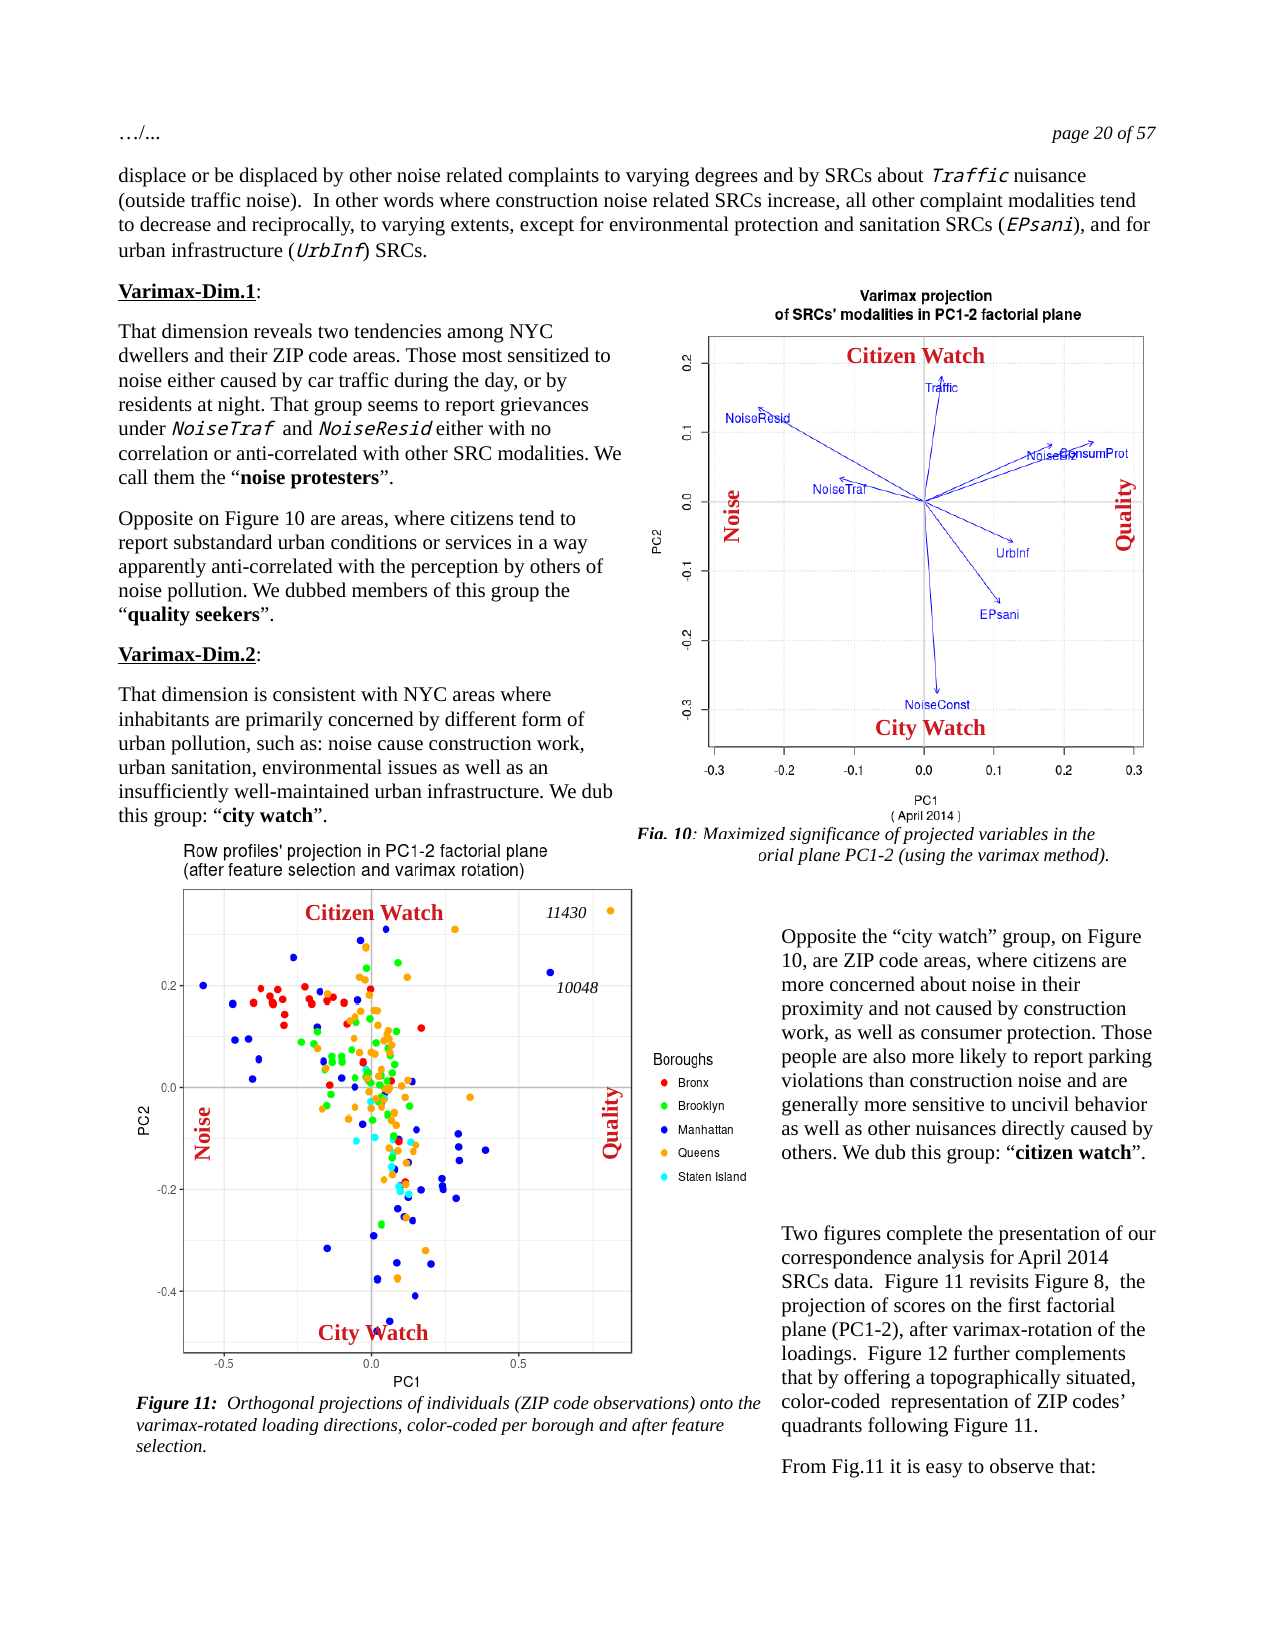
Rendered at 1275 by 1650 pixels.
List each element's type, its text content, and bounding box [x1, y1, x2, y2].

text Figure 11: Orthogonal projections of individuals (ZIP code observations) onto the varimax-rotated loading directions, color-coded per borough and after feature selection. [136, 895, 769, 1457]
picture [650, 281, 1157, 823]
text Two figures complete the presentation of our correspondence analysis for April 2014 SRCs data. Figure 11 revisits Figure 8, the projection of scores on the first factorial plane (PC1-2), after varimax-rotation of the loadings. Figure 12 further complements that by offering a topographically situated, color-coded representation of ZIP codes’ quadrants following Figure 11. [781, 1221, 1157, 1437]
text Varimax-Dim.1: [118, 268, 1158, 877]
text Opposite the “city watch” group, on Figure 10, are ZIP code areas, where citizens are more concerned about noise in their proximity and not caused by construction work, as well as consumer protection. Those people are also more likely to report parking violations than construction noise and are generally more sensitive to uncivil behavior as well as other nuisances directly caused by others. We dub this group: “citizen watch”. [781, 924, 1157, 1164]
picture [135, 839, 759, 1392]
text Opposite on Figure 10 are areas, where citizens tend to report substandard urban conditions or services in a way apparently anti-correlated with the perception by others of noise pollution. We dubbed members of this group the “quality seekers”. [118, 506, 625, 626]
text displace or be displaced by other noise related complaints to varying degrees and by SRCs about Traffic nuisance (outside traffic noise). In other words where construction noise related SRCs increase, all other complaint modalities tend to decrease and reciprocally, to varying extents, except for environmental protection and sanitation SRCs (EPsani), and for urban infrastructure (UrbInf) SRCs. [118, 162, 1157, 263]
text From Fig.11 it is easy to observe that: [118, 1454, 1157, 1478]
text Fig. 10: Maximized significance of projected variables in the rotated first factorial plane PC1-2 (using the varimax method). [636, 279, 1146, 866]
text Varimax-Dim.2: [118, 642, 625, 666]
text That dimension reveals two tendencies among NYC dwellers and their ZIP code areas. Those most sensitized to noise either caused by car traffic during the day, or by residents at night. That group seems to report grievances under NoiseTraf and NoiseResid either with no correlation or anti-correlated with other SRC modalities. We call them the “noise protesters”. [118, 319, 625, 489]
text That dimension is consistent with NYC areas where inhabitants are primarily concerned by different form of urban pollution, such as: noise cause construction work, urban sanitation, environmental issues as well as an insufficiently well-maintained urban infrastructure. We dub this group: “city watch”. [118, 682, 625, 827]
